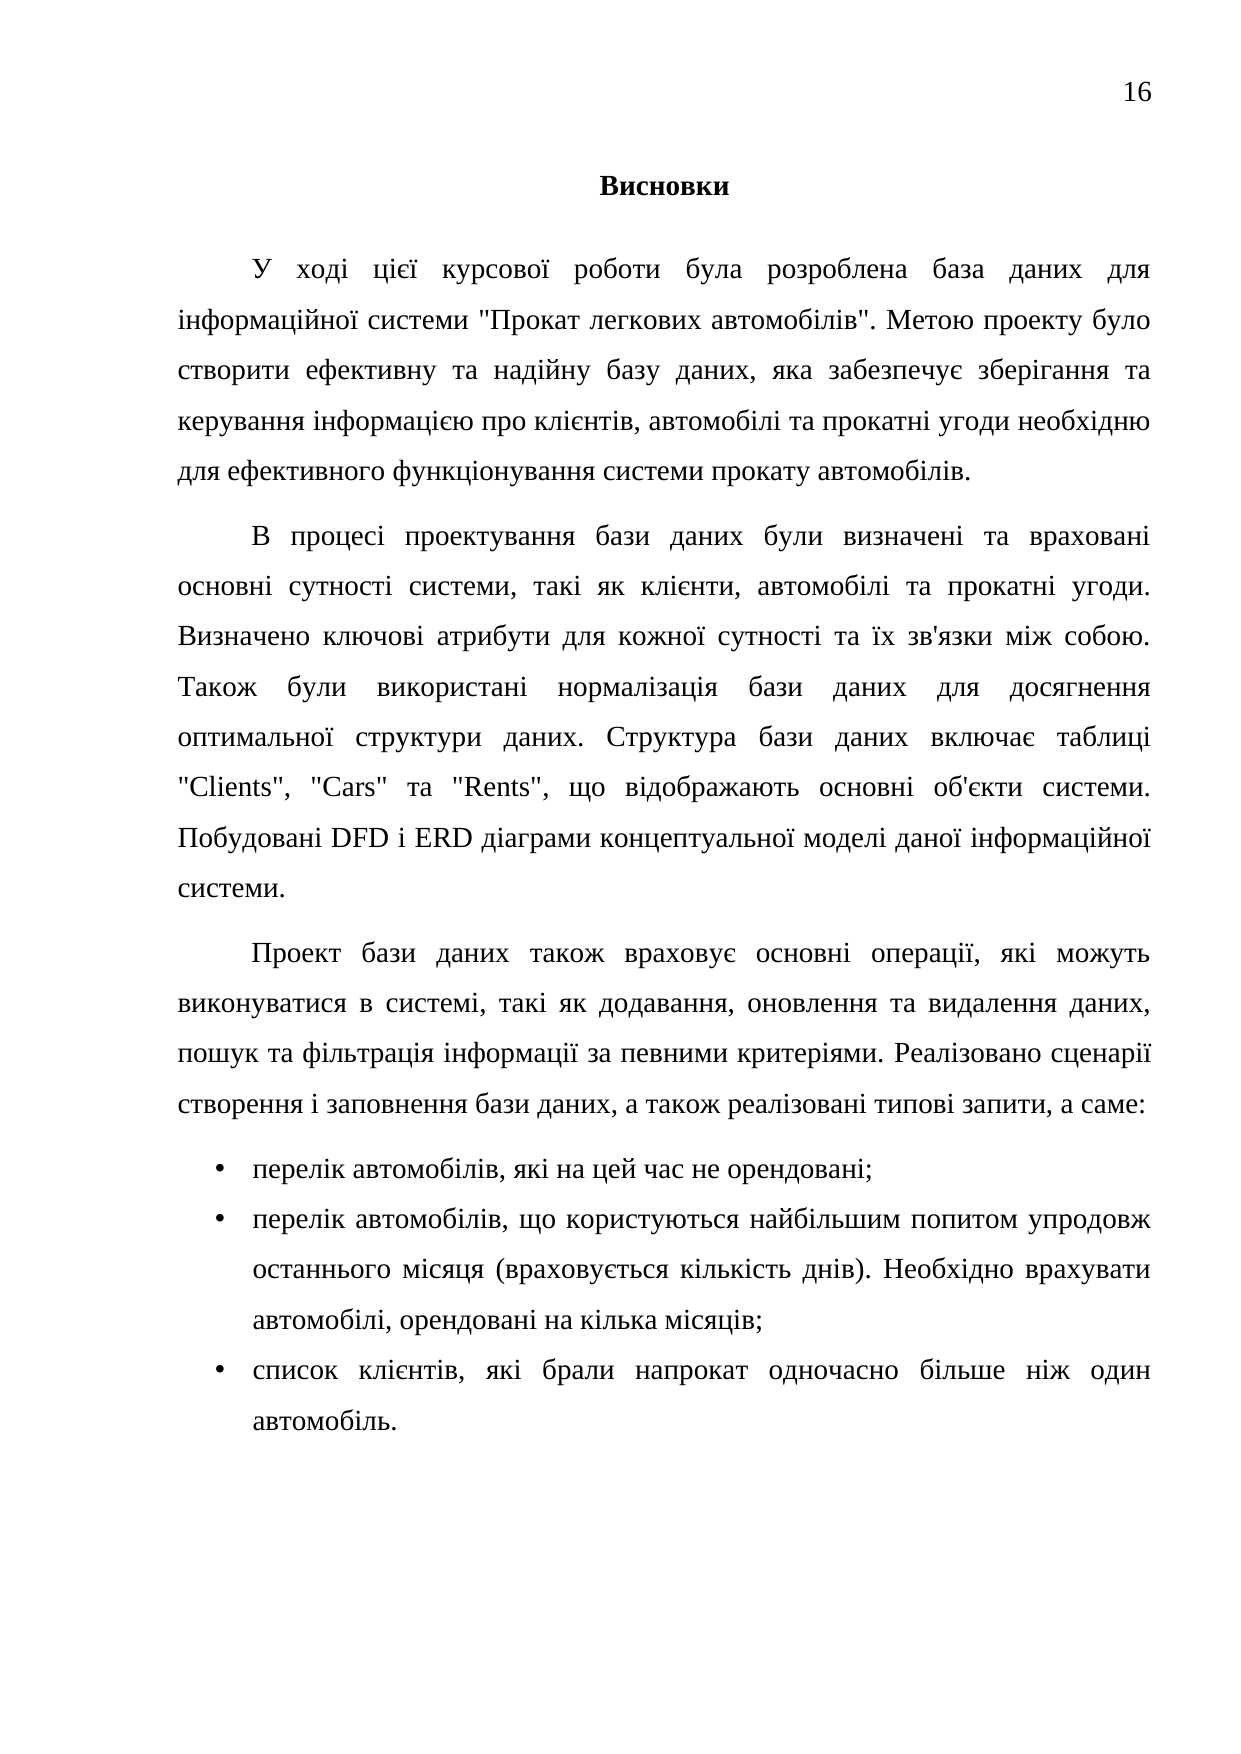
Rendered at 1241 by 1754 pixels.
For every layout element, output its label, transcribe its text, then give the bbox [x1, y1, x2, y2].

subtitle Висновки [177, 168, 1152, 202]
text У ході цієї курсової роботи була розроблена база даних для інформаційної системи "Прокат легкових автомобілів". Метою проекту було створити ефективну та надійну базу даних, яка забезпечує зберігання та керування інформацією про клієнтів, автомобілі та прокатні угоди необхідню для ефективного функціонування системи прокату автомобілів. [177, 252, 1152, 486]
list список клієнтів, які брали напрокат одночасно більше ніж один автомобіль. [215, 1352, 1152, 1436]
text Проект бази даних також враховує основні операції, які можуть виконуватися в системі, такі як додавання, оновлення та видалення даних, пошук та фільтрація інформації за певними критеріями. Реалізовано сценарії створення і заповнення бази даних, а також реалізовані типові запити, а саме: [177, 935, 1152, 1119]
list перелік автомобілів, що користуються найбільшим попитом упродовж останнього місяця (враховується кількість днів). Необхідно врахувати автомобілі, орендовані на кілька місяців; [215, 1201, 1152, 1335]
list перелік автомобілів, які на цей час не орендовані; [215, 1151, 1152, 1184]
text В процесі проектування бази даних були визначені та враховані основні сутності системи, такі як клієнти, автомобілі та прокатні угоди. Визначено ключові атрибути для кожної сутності та їх зв'язки між собою. Також були використані нормалізація бази даних для досягнення оптимальної структури даних. Структура бази даних включає таблиці "Clients", "Cars" та "Rents", що відображають основні об'єкти системи. Побудовані DFD і ERD діаграми концептуальної моделі даної інформаційної системи. [177, 518, 1152, 903]
